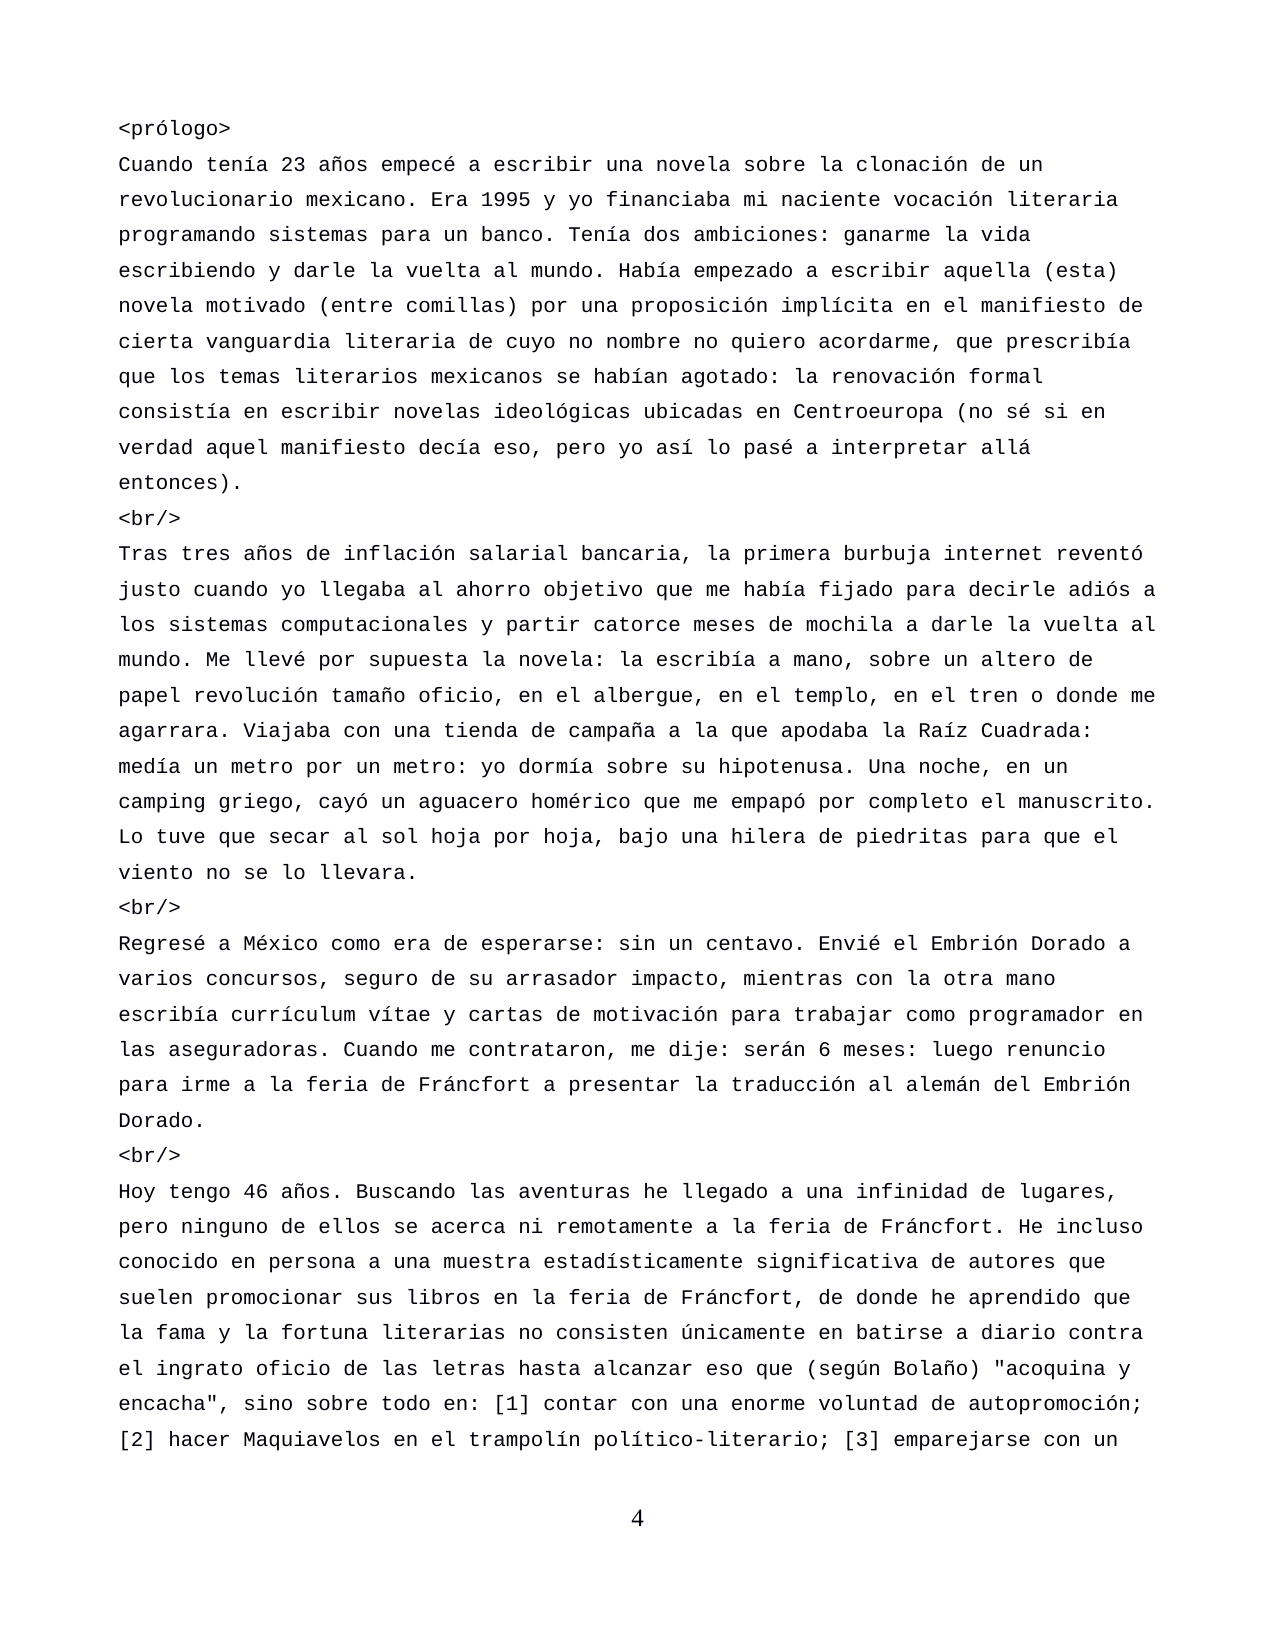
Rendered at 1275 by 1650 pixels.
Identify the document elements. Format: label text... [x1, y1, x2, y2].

text <br/> [118, 1145, 1157, 1169]
text Regresé a México como era de esperarse: sin un centavo. Envié el Embrión Dorado a varios concursos, seguro de su arrasador impacto, mientras con la otra mano escribía currículum vítae y cartas de motivación para trabajar como programador en las aseguradoras. Cuando me contrataron, me dije: serán 6 meses: luego renuncio para irme a la feria de Fráncfort a presentar la traducción al alemán del Embrión Dorado. [118, 933, 1157, 1133]
text <br/> [118, 508, 1157, 531]
text <prólogo> [118, 118, 1157, 142]
text Hoy tengo 46 años. Buscando las aventuras he llegado a una infinidad de lugares, pero ninguno de ellos se acerca ni remotamente a la feria de Fráncfort. He incluso conocido en persona a una muestra estadísticamente significativa de autores que suelen promocionar sus libros en la feria de Fráncfort, de donde he aprendido que la fama y la fortuna literarias no consisten únicamente en batirse a diario contra el ingrato oficio de las letras hasta alcanzar eso que (según Bolaño) "acoquina y encacha", sino sobre todo en: [1] contar con una enorme voluntad de autopromoción; [2] hacer Maquiavelos en el trampolín político-literario; [3] emparejarse con un [118, 1181, 1157, 1452]
text Tras tres años de inflación salarial bancaria, la primera burbuja internet reventó justo cuando yo llegaba al ahorro objetivo que me había fijado para decirle adiós a los sistemas computacionales y partir catorce meses de mochila a darle la vuelta al mundo. Me llevé por supuesta la novela: la escribía a mano, sobre un altero de papel revolución tamaño oficio, en el albergue, en el templo, en el tren o donde me agarrara. Viajaba con una tienda de campaña a la que apodaba la Raíz Cuadrada: medía un metro por un metro: yo dormía sobre su hipotenusa. Una noche, en un camping griego, cayó un aguacero homérico que me empapó por completo el manuscrito. Lo tuve que secar al sol hoja por hoja, bajo una hilera de piedritas para que el viento no se lo llevara. [118, 543, 1157, 886]
text Cuando tenía 23 años empecé a escribir una novela sobre la clonación de un revolucionario mexicano. Era 1995 y yo financiaba mi naciente vocación literaria programando sistemas para un banco. Tenía dos ambiciones: ganarme la vida escribiendo y darle la vuelta al mundo. Había empezado a escribir aquella (esta) novela motivado (entre comillas) por una proposición implícita en el manifiesto de cierta vanguardia literaria de cuyo no nombre no quiero acordarme, que prescribía que los temas literarios mexicanos se habían agotado: la renovación formal consistía en escribir novelas ideológicas ubicadas en Centroeuropa (no sé si en verdad aquel manifiesto decía eso, pero yo así lo pasé a interpretar allá entonces). [118, 153, 1157, 496]
text <br/> [118, 897, 1157, 921]
